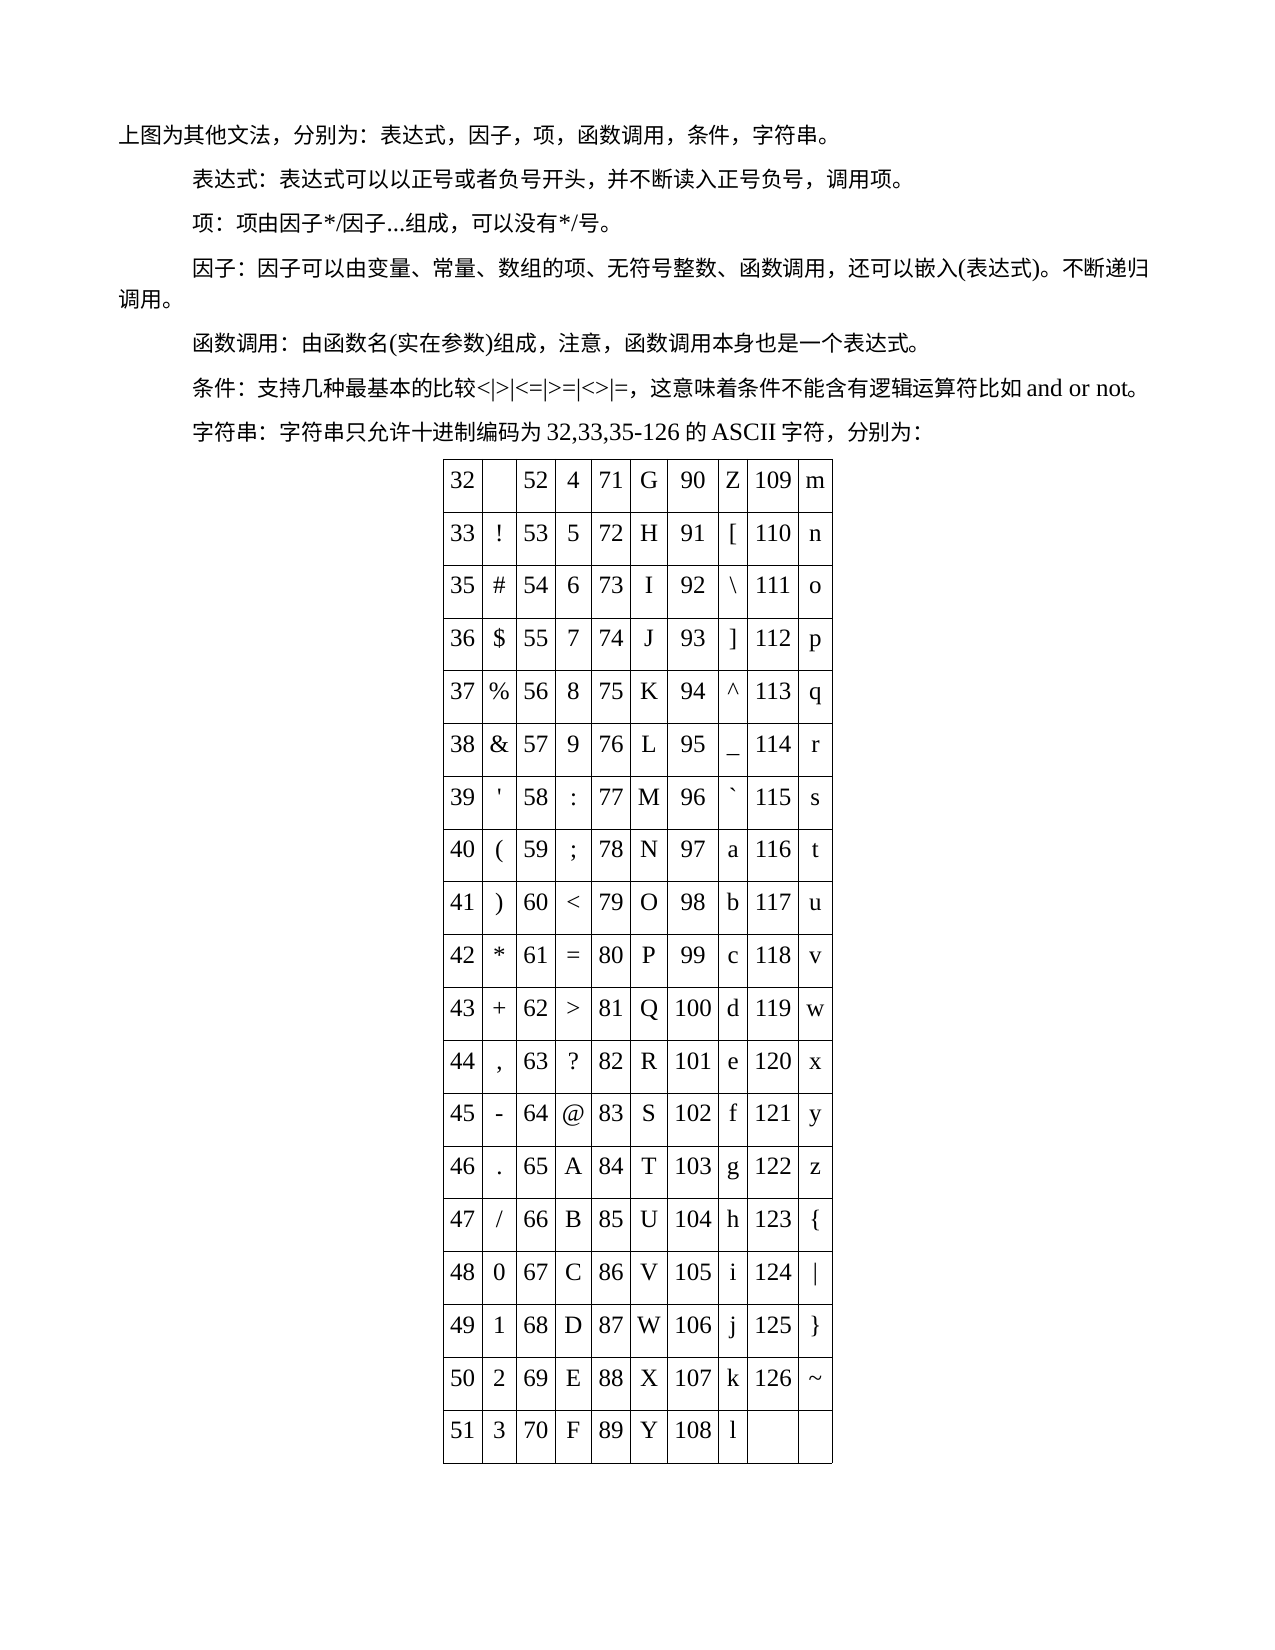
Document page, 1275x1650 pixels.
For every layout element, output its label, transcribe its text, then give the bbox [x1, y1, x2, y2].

table_cell 50 [444, 1358, 482, 1409]
table_cell 98 [668, 882, 718, 934]
table_cell A [556, 1147, 591, 1198]
table_cell 68 [517, 1305, 555, 1357]
table_cell f [719, 1094, 747, 1146]
table_cell 102 [668, 1094, 718, 1146]
table_cell ) [483, 882, 516, 934]
table_cell 46 [444, 1147, 482, 1198]
table_cell 88 [592, 1358, 630, 1409]
table_cell 93 [668, 619, 718, 670]
table_cell V [631, 1252, 667, 1304]
table_cell > [556, 988, 591, 1040]
table_cell d [719, 988, 747, 1040]
table_cell 118 [748, 935, 798, 987]
table_cell \ [719, 566, 747, 617]
table_cell 47 [444, 1199, 482, 1251]
table_cell 107 [668, 1358, 718, 1409]
table_cell P [631, 935, 667, 987]
table_cell ~ [799, 1358, 832, 1409]
table_cell 111 [748, 566, 798, 617]
table_cell e [719, 1041, 747, 1093]
table_cell z [799, 1147, 832, 1198]
table_cell s [799, 777, 832, 829]
table_cell q [799, 671, 832, 723]
table_cell ! [483, 513, 516, 564]
table_cell 63 [517, 1041, 555, 1093]
table_cell # [483, 566, 516, 617]
table_cell 33 [444, 513, 482, 564]
table_cell 123 [748, 1199, 798, 1251]
table_cell 64 [517, 1094, 555, 1146]
table_cell 66 [517, 1199, 555, 1251]
table_cell 94 [668, 671, 718, 723]
table_cell 77 [592, 777, 630, 829]
table_cell 105 [668, 1252, 718, 1304]
table_cell 87 [592, 1305, 630, 1357]
table_cell } [799, 1305, 832, 1357]
table_cell [799, 1411, 832, 1462]
table_cell 119 [748, 988, 798, 1040]
table_cell 49 [444, 1305, 482, 1357]
table_cell 9 [556, 724, 591, 776]
table_cell R [631, 1041, 667, 1093]
table_cell 40 [444, 830, 482, 881]
table_cell $ [483, 619, 516, 670]
table_cell u [799, 882, 832, 934]
table_cell 62 [517, 988, 555, 1040]
table_cell 85 [592, 1199, 630, 1251]
text 因子：因子可以由变量、常量、数组的项、无符号整数、函数调用，还可以嵌入(表达式)。不断递归调用。 [118, 251, 1157, 314]
table_cell M [631, 777, 667, 829]
table_cell 110 [748, 513, 798, 564]
table_header G [631, 460, 667, 512]
table_cell [748, 1411, 798, 1462]
table_cell 89 [592, 1411, 630, 1462]
table_cell a [719, 830, 747, 881]
table_cell 65 [517, 1147, 555, 1198]
table_cell b [719, 882, 747, 934]
table_cell _ [719, 724, 747, 776]
table_header m [799, 460, 832, 512]
table_cell 82 [592, 1041, 630, 1093]
table_cell x [799, 1041, 832, 1093]
table_cell 59 [517, 830, 555, 881]
table_cell p [799, 619, 832, 670]
table_cell 42 [444, 935, 482, 987]
table_cell 83 [592, 1094, 630, 1146]
table_cell 124 [748, 1252, 798, 1304]
table_cell 76 [592, 724, 630, 776]
table_cell 100 [668, 988, 718, 1040]
table_cell | [799, 1252, 832, 1304]
table_cell l [719, 1411, 747, 1462]
table_cell 69 [517, 1358, 555, 1409]
table_cell 92 [668, 566, 718, 617]
table_cell 108 [668, 1411, 718, 1462]
table_cell 122 [748, 1147, 798, 1198]
table_cell i [719, 1252, 747, 1304]
table_cell g [719, 1147, 747, 1198]
table_cell O [631, 882, 667, 934]
table_header 90 [668, 460, 718, 512]
table_cell y [799, 1094, 832, 1146]
table_cell Y [631, 1411, 667, 1462]
table_cell 36 [444, 619, 482, 670]
table_cell 116 [748, 830, 798, 881]
table_cell ( [483, 830, 516, 881]
table_cell N [631, 830, 667, 881]
table_cell 113 [748, 671, 798, 723]
table_cell U [631, 1199, 667, 1251]
table_cell 101 [668, 1041, 718, 1093]
table_cell 103 [668, 1147, 718, 1198]
table_cell 51 [444, 1411, 482, 1462]
table_cell F [556, 1411, 591, 1462]
table_cell 58 [517, 777, 555, 829]
table_header 109 [748, 460, 798, 512]
text 上图为其他文法，分别为：表达式，因子，项，函数调用，条件，字符串。 [118, 118, 1157, 150]
table_cell 78 [592, 830, 630, 881]
table_cell W [631, 1305, 667, 1357]
table_cell 95 [668, 724, 718, 776]
table_cell 115 [748, 777, 798, 829]
table_cell 37 [444, 671, 482, 723]
table_cell % [483, 671, 516, 723]
table_cell D [556, 1305, 591, 1357]
table_cell 3 [483, 1411, 516, 1462]
table_cell k [719, 1358, 747, 1409]
table_cell B [556, 1199, 591, 1251]
table_cell 45 [444, 1094, 482, 1146]
table_cell 117 [748, 882, 798, 934]
table_cell E [556, 1358, 591, 1409]
table_cell 104 [668, 1199, 718, 1251]
table_cell ; [556, 830, 591, 881]
table_cell 73 [592, 566, 630, 617]
table_cell 53 [517, 513, 555, 564]
text 项：项由因子*/因子...组成，可以没有*/号。 [118, 206, 1157, 238]
table_cell 61 [517, 935, 555, 987]
table_cell C [556, 1252, 591, 1304]
table_cell J [631, 619, 667, 670]
table_cell 114 [748, 724, 798, 776]
table_cell j [719, 1305, 747, 1357]
table_cell * [483, 935, 516, 987]
table_cell 38 [444, 724, 482, 776]
table_cell ' [483, 777, 516, 829]
table_cell 74 [592, 619, 630, 670]
table_cell 35 [444, 566, 482, 617]
table_cell [ [719, 513, 747, 564]
table_cell 7 [556, 619, 591, 670]
table_cell 5 [556, 513, 591, 564]
table_cell c [719, 935, 747, 987]
table_cell 86 [592, 1252, 630, 1304]
table_cell 8 [556, 671, 591, 723]
table_cell I [631, 566, 667, 617]
table_cell 112 [748, 619, 798, 670]
table_cell 126 [748, 1358, 798, 1409]
table_cell X [631, 1358, 667, 1409]
table_header [483, 460, 516, 512]
table_cell - [483, 1094, 516, 1146]
table_cell 91 [668, 513, 718, 564]
table_cell 97 [668, 830, 718, 881]
table_cell 80 [592, 935, 630, 987]
table_cell 106 [668, 1305, 718, 1357]
table_cell 67 [517, 1252, 555, 1304]
table_cell w [799, 988, 832, 1040]
table_cell { [799, 1199, 832, 1251]
table_cell , [483, 1041, 516, 1093]
table_cell ] [719, 619, 747, 670]
table_cell 57 [517, 724, 555, 776]
text 函数调用：由函数名(实在参数)组成，注意，函数调用本身也是一个表达式。 [118, 326, 1157, 358]
table_cell 99 [668, 935, 718, 987]
table_cell 84 [592, 1147, 630, 1198]
table_cell 75 [592, 671, 630, 723]
table_cell & [483, 724, 516, 776]
table_cell + [483, 988, 516, 1040]
table_cell ? [556, 1041, 591, 1093]
table_cell 120 [748, 1041, 798, 1093]
table_cell T [631, 1147, 667, 1198]
table_cell 48 [444, 1252, 482, 1304]
table_cell v [799, 935, 832, 987]
table_cell ` [719, 777, 747, 829]
table_cell 43 [444, 988, 482, 1040]
table_header 71 [592, 460, 630, 512]
table_cell 121 [748, 1094, 798, 1146]
text 表达式：表达式可以以正号或者负号开头，并不断读入正号负号，调用项。 [118, 162, 1157, 194]
table_cell n [799, 513, 832, 564]
table_cell t [799, 830, 832, 881]
table_cell 96 [668, 777, 718, 829]
table_cell / [483, 1199, 516, 1251]
table_cell 55 [517, 619, 555, 670]
table_cell 79 [592, 882, 630, 934]
table_cell 2 [483, 1358, 516, 1409]
table_cell K [631, 671, 667, 723]
table_cell L [631, 724, 667, 776]
table_header 52 [517, 460, 555, 512]
text 字符串：字符串只允许十进制编码为32,33,35-126的ASCII字符，分别为： [118, 415, 1157, 446]
table_cell < [556, 882, 591, 934]
table_cell Q [631, 988, 667, 1040]
table_cell 1 [483, 1305, 516, 1357]
text 条件：支持几种最基本的比较<|>|<=|>=|<>|=，这意味着条件不能含有逻辑运算符比如and or not。 [118, 371, 1157, 402]
table_header 4 [556, 460, 591, 512]
table_cell 54 [517, 566, 555, 617]
table_cell 56 [517, 671, 555, 723]
table_cell o [799, 566, 832, 617]
table_cell : [556, 777, 591, 829]
table_cell 39 [444, 777, 482, 829]
table_cell @ [556, 1094, 591, 1146]
table_cell 72 [592, 513, 630, 564]
table_cell 41 [444, 882, 482, 934]
table_cell 0 [483, 1252, 516, 1304]
table_cell h [719, 1199, 747, 1251]
table_cell 70 [517, 1411, 555, 1462]
table_cell = [556, 935, 591, 987]
table_cell 125 [748, 1305, 798, 1357]
table_cell 81 [592, 988, 630, 1040]
table_cell H [631, 513, 667, 564]
table_header 32 [444, 460, 482, 512]
table_cell 44 [444, 1041, 482, 1093]
table_cell . [483, 1147, 516, 1198]
table_cell 6 [556, 566, 591, 617]
table_header Z [719, 460, 747, 512]
table_cell S [631, 1094, 667, 1146]
table_cell ^ [719, 671, 747, 723]
table_cell r [799, 724, 832, 776]
table_cell 60 [517, 882, 555, 934]
